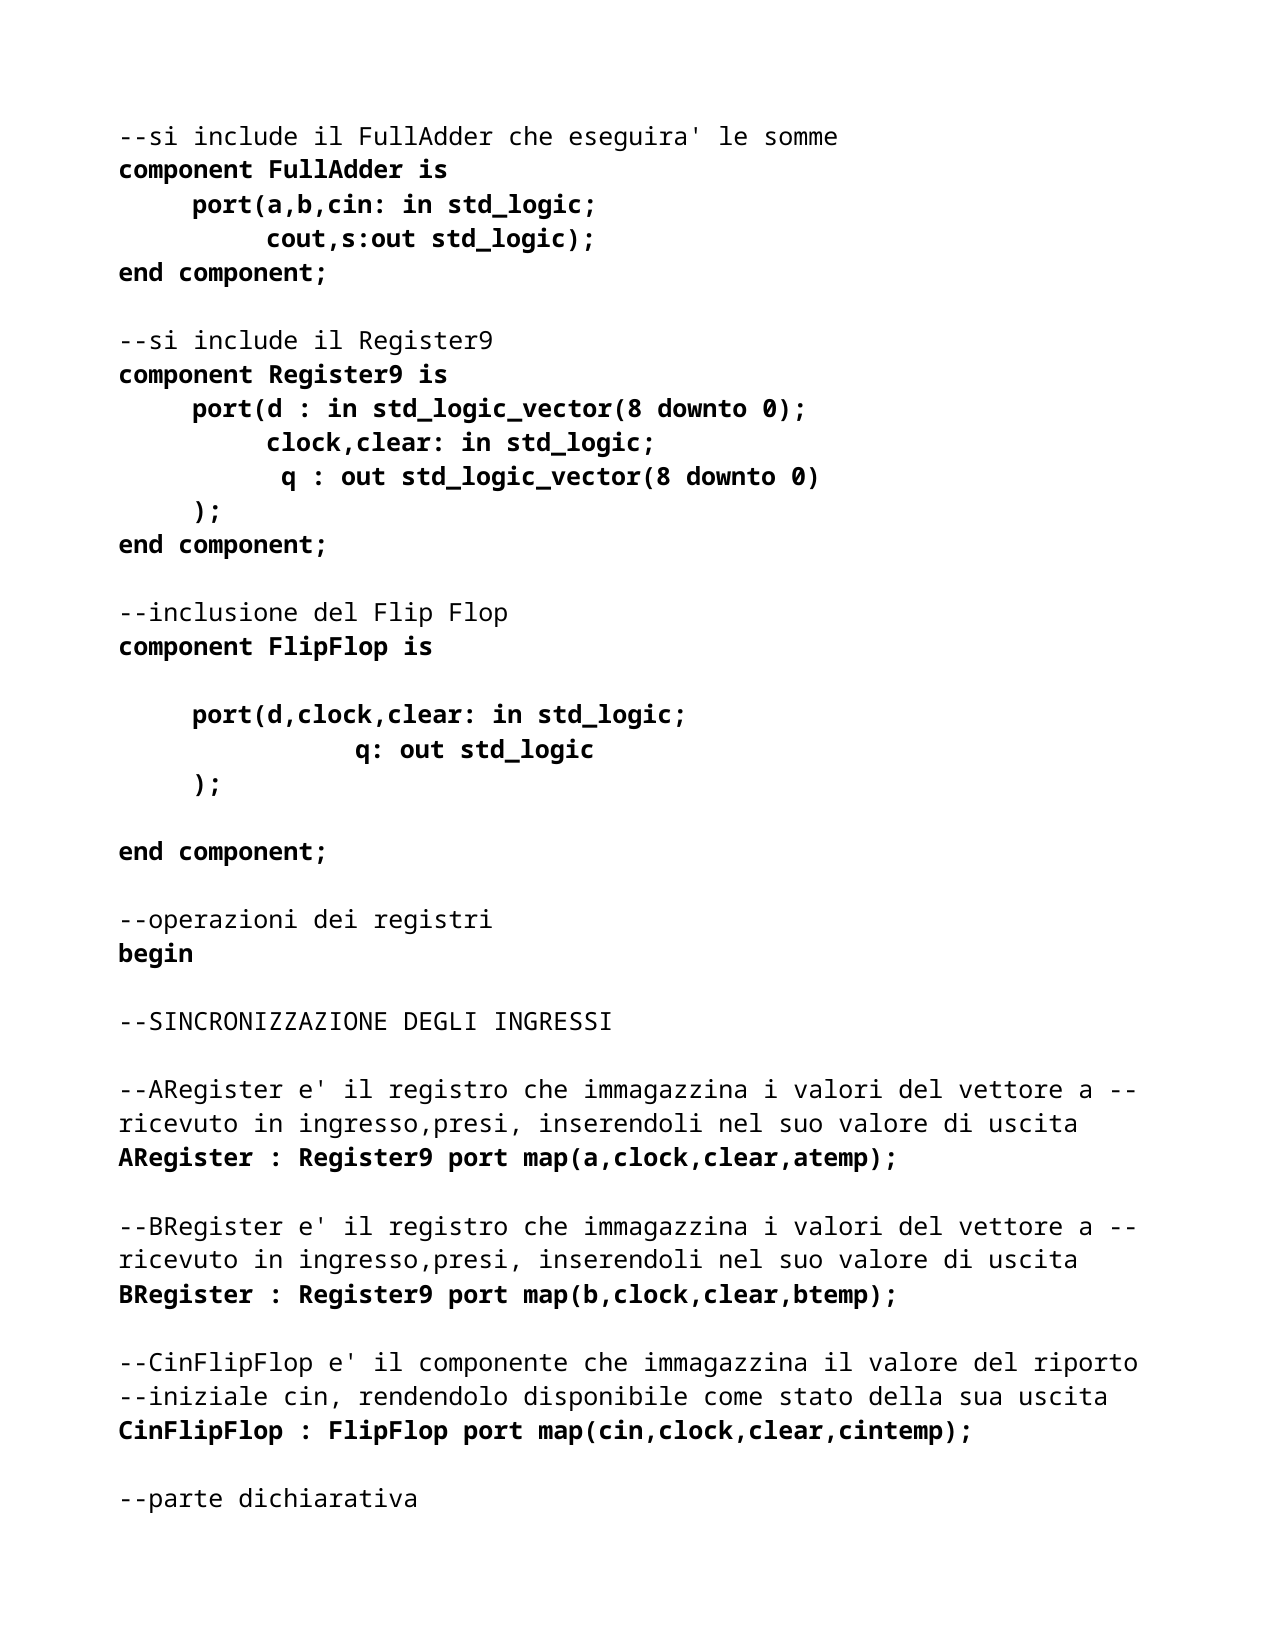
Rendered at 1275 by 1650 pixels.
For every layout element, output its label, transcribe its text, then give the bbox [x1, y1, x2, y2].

text ARegister : Register9 port map(a,clock,clear,atemp); [118, 1140, 1157, 1174]
text q: out std_logic [118, 731, 1157, 765]
text --si include il Register9 [118, 322, 1157, 357]
text ); [118, 765, 1157, 799]
text --inclusione del Flip Flop [118, 595, 1157, 629]
text end component; [118, 527, 1157, 561]
text component FlipFlop is [118, 629, 1157, 663]
text clock,clear: in std_logic; [118, 425, 1157, 459]
text port(d : in std_logic_vector(8 downto 0); [118, 391, 1157, 425]
text q : out std_logic_vector(8 downto 0) [118, 459, 1157, 493]
text component FullAdder is [118, 152, 1157, 186]
text --BRegister e' il registro che immagazzina i valori del vettore a --ricevuto in ingresso,presi, inserendoli nel suo valore di uscita [118, 1208, 1157, 1276]
text end component; [118, 254, 1157, 288]
text --parte dichiarativa [118, 1481, 1157, 1515]
text BRegister : Register9 port map(b,clock,clear,btemp); [118, 1276, 1157, 1310]
text port(d,clock,clear: in std_logic; [118, 697, 1157, 731]
text port(a,b,cin: in std_logic; [118, 186, 1157, 220]
text cout,s:out std_logic); [118, 220, 1157, 254]
text --ARegister e' il registro che immagazzina i valori del vettore a --ricevuto in ingresso,presi, inserendoli nel suo valore di uscita [118, 1072, 1157, 1140]
text end component; [118, 833, 1157, 867]
text --SINCRONIZZAZIONE DEGLI INGRESSI [118, 1004, 1157, 1038]
text --operazioni dei registri [118, 902, 1157, 936]
text CinFlipFlop : FlipFlop port map(cin,clock,clear,cintemp); [118, 1412, 1157, 1447]
text --si include il FullAdder che eseguira' le somme [118, 118, 1157, 152]
text component Register9 is [118, 357, 1157, 391]
text ); [118, 493, 1157, 527]
text begin [118, 936, 1157, 970]
text --CinFlipFlop e' il componente che immagazzina il valore del riporto --iniziale cin, rendendolo disponibile come stato della sua uscita [118, 1344, 1157, 1412]
